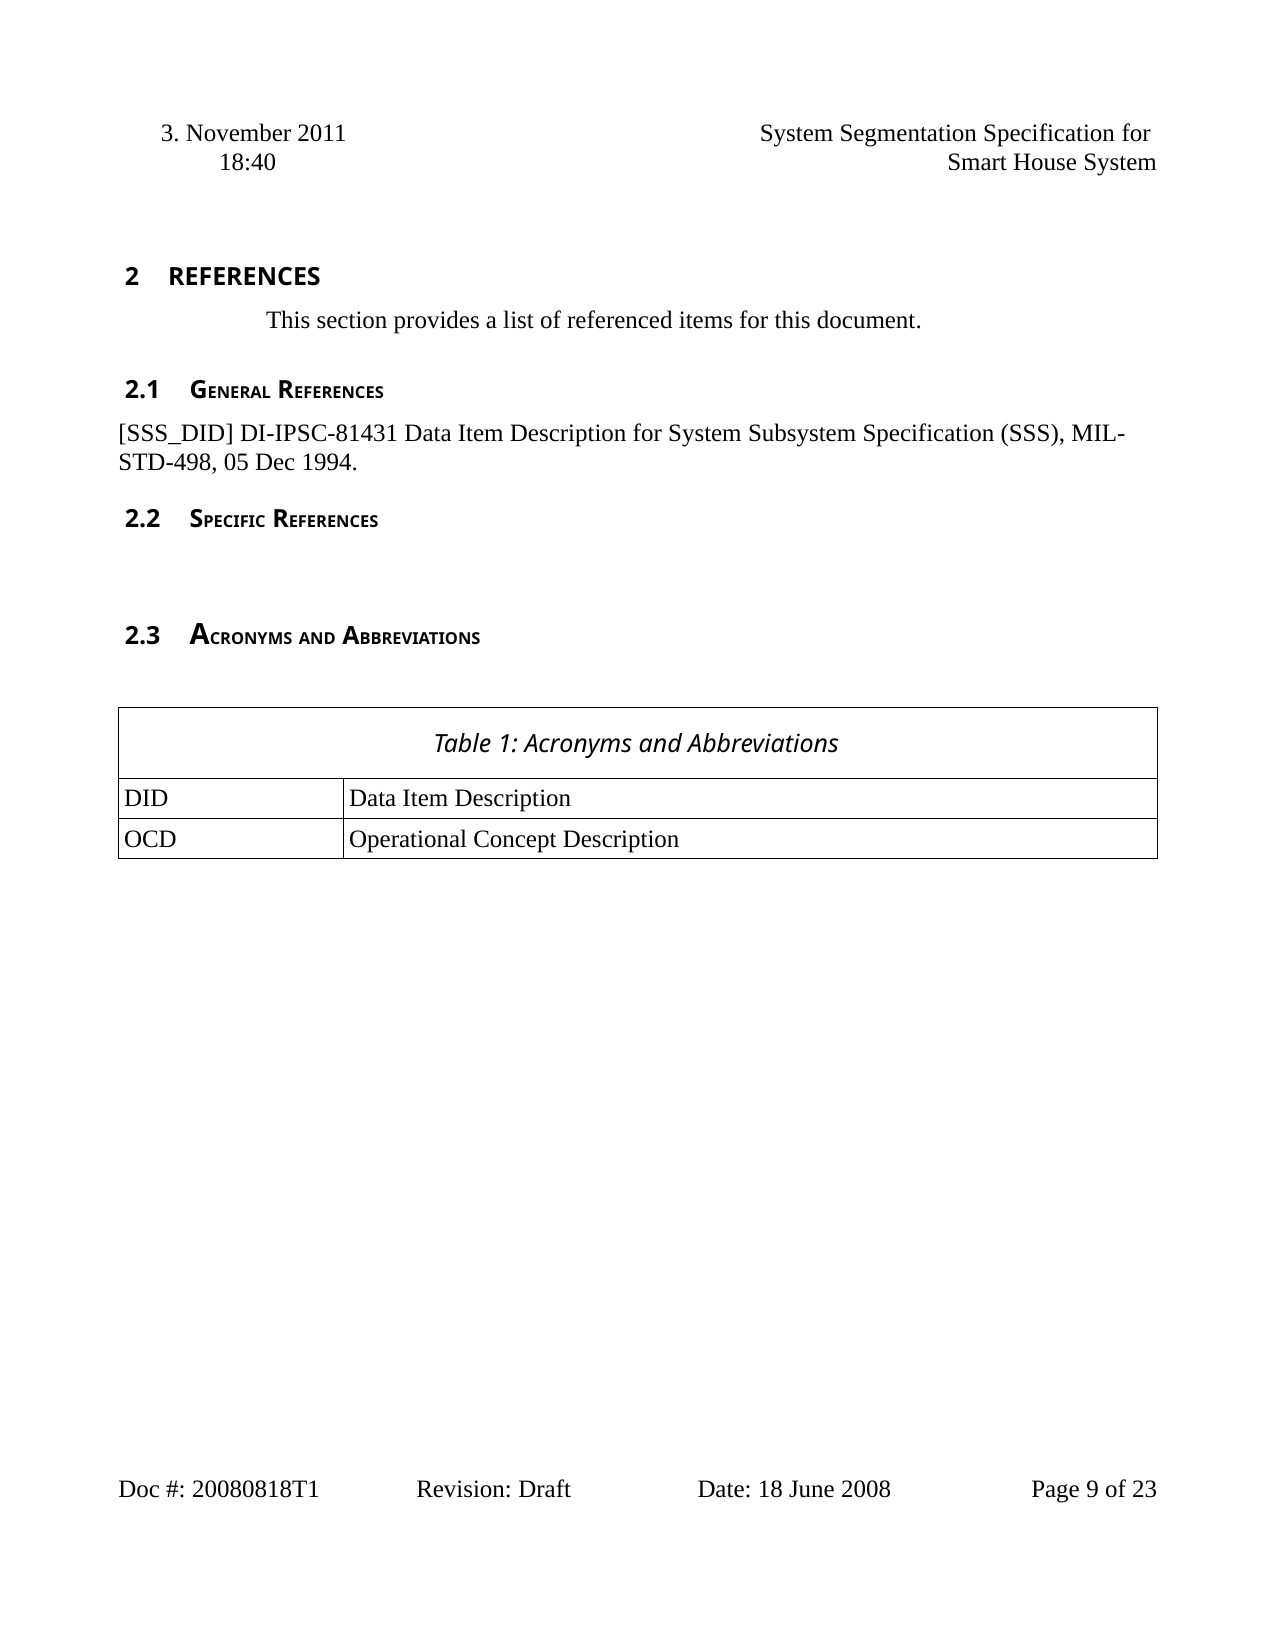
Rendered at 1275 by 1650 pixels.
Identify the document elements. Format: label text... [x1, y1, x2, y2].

subtitle Specific References [118, 501, 1157, 535]
table_header Table 1: Acronyms and Abbreviations [119, 708, 1157, 778]
subtitle General References [118, 372, 1157, 406]
subtitle References [118, 259, 1157, 293]
table_cell Data Item Description [344, 779, 1157, 818]
subtitle Acronyms and Abbreviations [118, 613, 1157, 653]
table_cell OCD [119, 819, 343, 858]
table_cell DID [119, 779, 343, 818]
text This section provides a list of referenced items for this document. [118, 305, 1157, 334]
text [SSS_DID] DI-IPSC-81431 Data Item Description for System Subsystem Specification (SSS), MIL-STD-498, 05 Dec 1994. [118, 418, 1157, 476]
table_cell Operational Concept Description [344, 819, 1157, 858]
